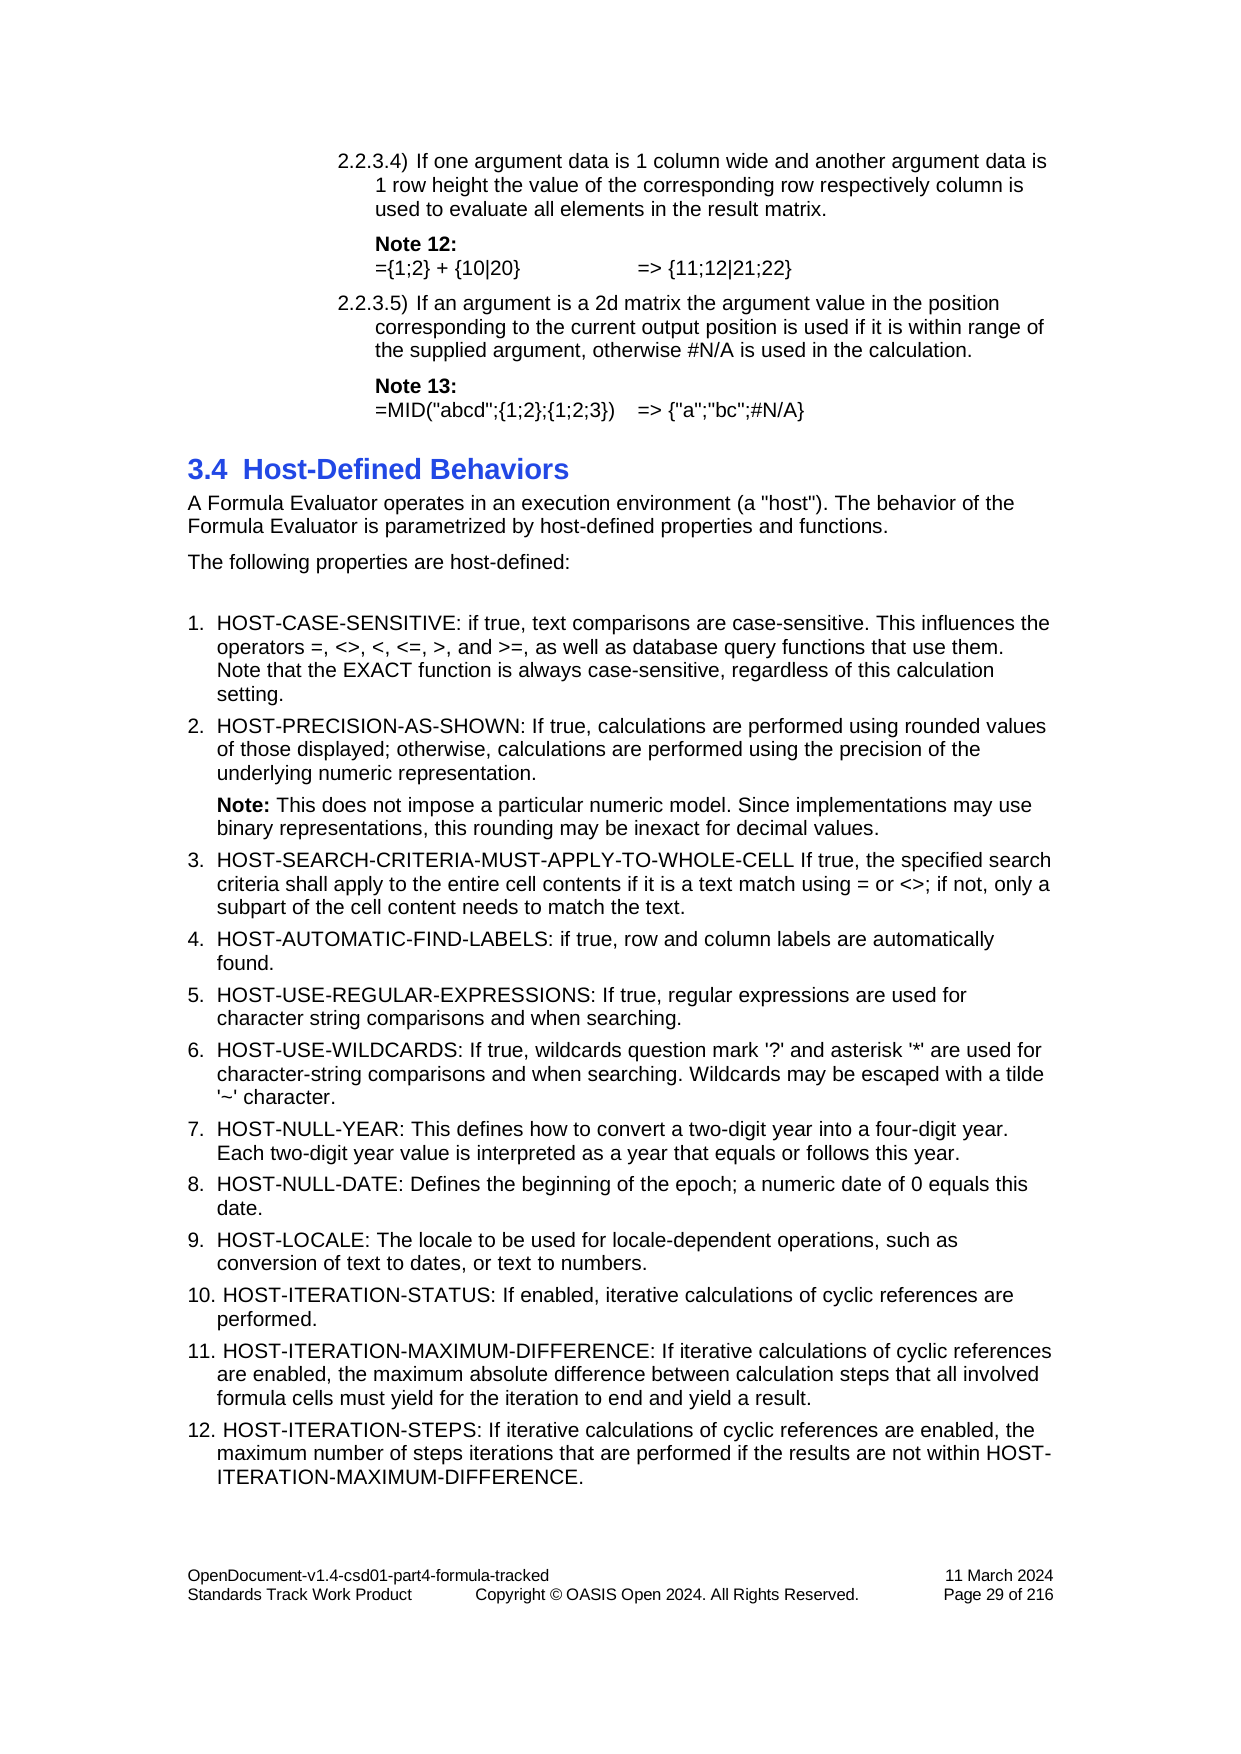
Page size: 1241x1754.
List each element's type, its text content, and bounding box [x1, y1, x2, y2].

list HOST-NULL-YEAR: This defines how to convert a two-digit year into a four-digit year. Each two-digit year value is interpreted as a year that equals or follows this year. [187, 1117, 1053, 1164]
list HOST-ITERATION-MAXIMUM-DIFFERENCE: If iterative calculations of cyclic references are enabled, the maximum absolute difference between calculation steps that all involved formula cells must yield for the iteration to end and yield a result. [187, 1339, 1053, 1410]
list Note: This does not impose a particular numeric model. Since implementations may use binary representations, this rounding may be inexact for decimal values. [187, 793, 1053, 840]
subtitle Host-Defined Behaviors [187, 453, 1053, 485]
list HOST-USE-REGULAR-EXPRESSIONS: If true, regular expressions are used for character string comparisons and when searching. [187, 983, 1053, 1030]
list HOST-AUTOMATIC-FIND-LABELS: if true, row and column labels are automatically found. [187, 928, 1053, 975]
text A Formula Evaluator operates in an execution environment (a "host"). The behavior of the Formula Evaluator is parametrized by host-defined properties and functions. [187, 491, 1053, 538]
list If an argument is a 2d matrix the argument value in the position corresponding to the current output position is used if it is within range of the supplied argument, otherwise #N/A is used in the calculation. [337, 292, 1053, 362]
list HOST-ITERATION-STEPS: If iterative calculations of cyclic references are enabled, the maximum number of steps iterations that are performed if the results are not within HOST-ITERATION-MAXIMUM-DIFFERENCE. [187, 1418, 1053, 1489]
text The following properties are host-defined: [187, 550, 1053, 597]
list If one argument data is 1 column wide and another argument data is 1 row height the value of the corresponding row respectively column is used to evaluate all elements in the result matrix. [337, 150, 1053, 221]
list HOST-ITERATION-STATUS: If enabled, iterative calculations of cyclic references are performed. [187, 1284, 1053, 1331]
list HOST-LOCALE: The locale to be used for locale-dependent operations, such as conversion of text to dates, or text to numbers. [187, 1228, 1053, 1275]
list HOST-CASE-SENSITIVE: if true, text comparisons are case-sensitive. This influences the operators =, <>, <, <=, >, and >=, as well as database query functions that use them. Note that the EXACT function is always case-sensitive, regardless of this calculation setting. [187, 612, 1053, 706]
list HOST-USE-WILDCARDS: If true, wildcards question mark '?' and asterisk '*' are used for character-string comparisons and when searching. Wildcards may be escaped with a tilde '~' character. [187, 1038, 1053, 1109]
list Note 13: =MID("abcd";{1;2};{1;2;3}) => {"a";"bc";#N/A} [337, 374, 1053, 422]
list HOST-PRECISION-AS-SHOWN: If true, calculations are performed using rounded values of those displayed; otherwise, calculations are performed using the precision of the underlying numeric representation. [187, 714, 1053, 785]
list HOST-NULL-DATE: Defines the beginning of the epoch; a numeric date of 0 equals this date. [187, 1173, 1053, 1220]
list Note 12: ={1;2} + {10|20} => {11;12|21;22} [337, 233, 1053, 280]
list HOST-SEARCH-CRITERIA-MUST-APPLY-TO-WHOLE-CELL If true, the specified search criteria shall apply to the entire cell contents if it is a text match using = or <>; if not, only a subpart of the cell content needs to match the text. [187, 849, 1053, 919]
